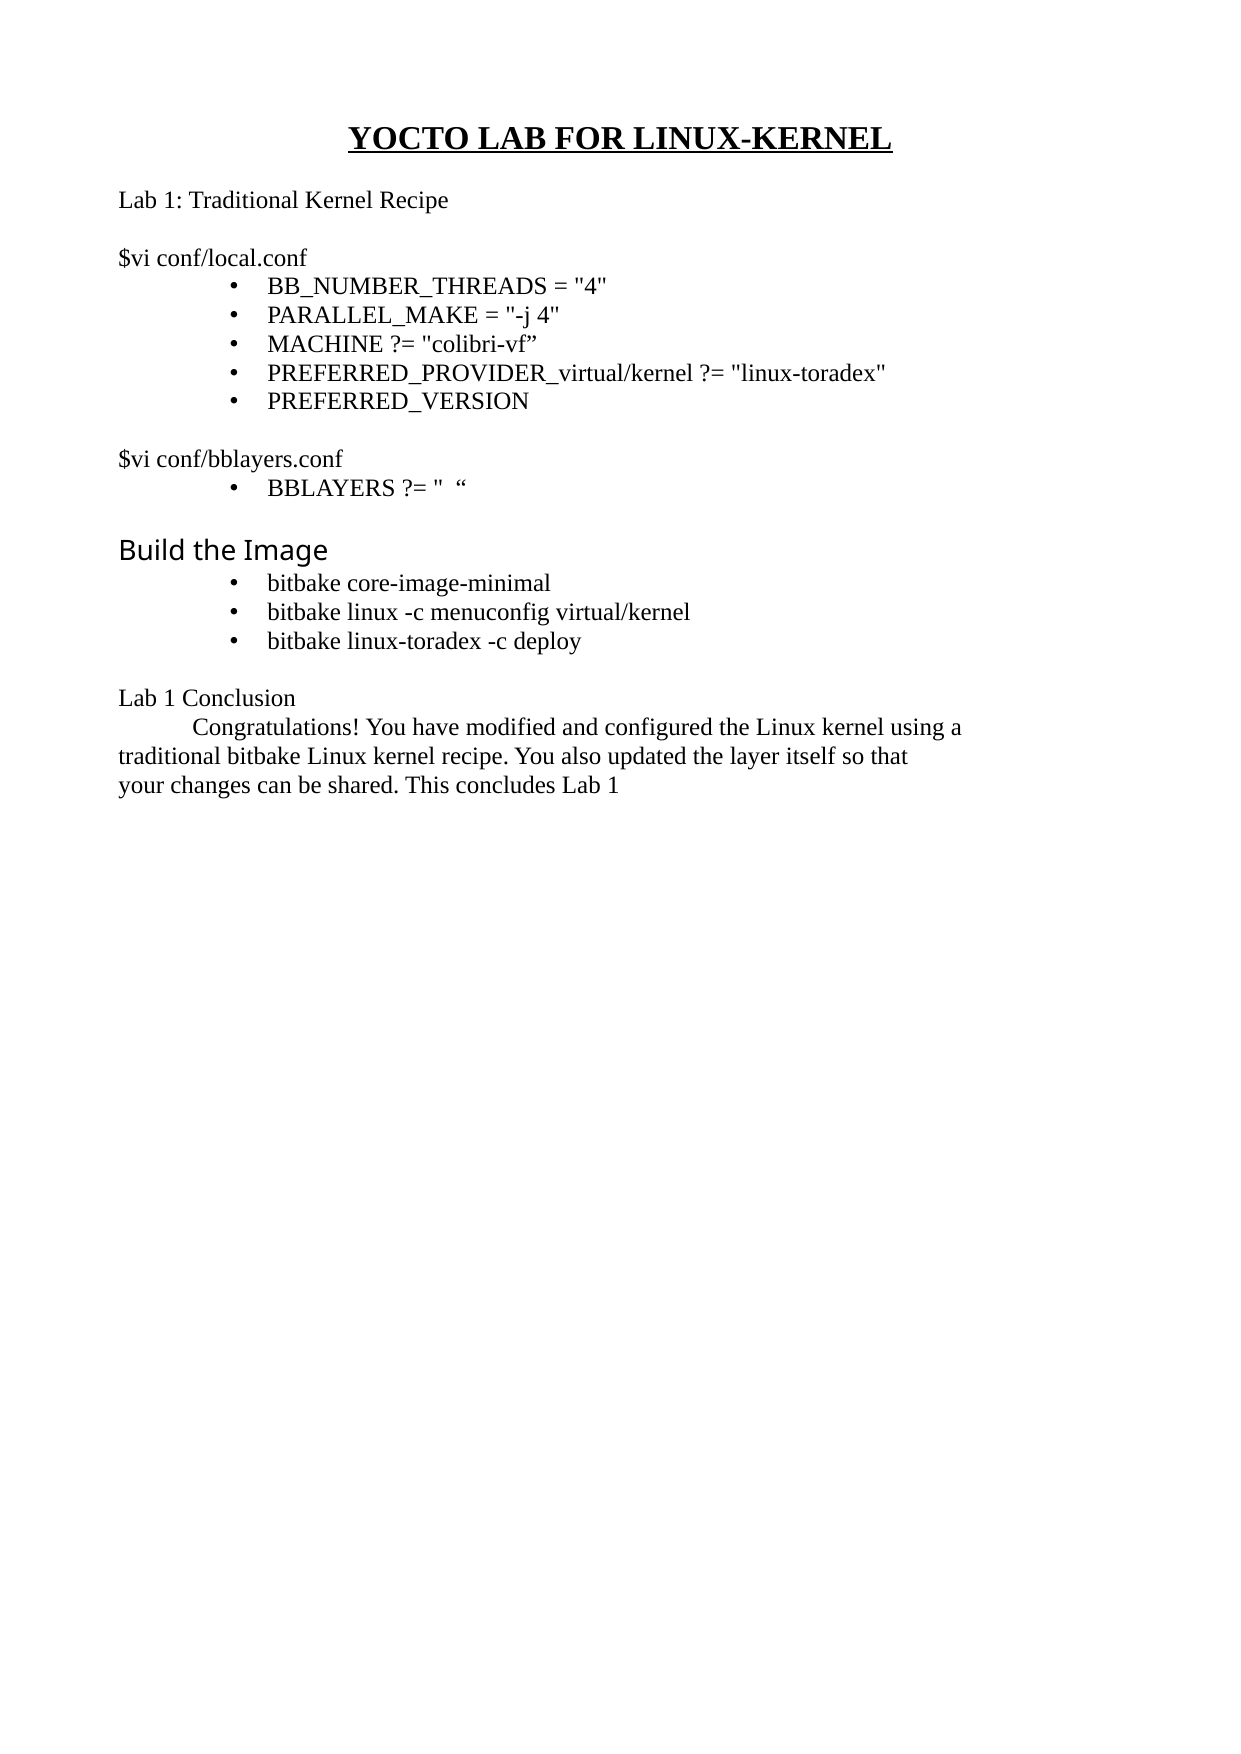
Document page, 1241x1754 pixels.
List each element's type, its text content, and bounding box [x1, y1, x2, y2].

list BB_NUMBER_THREADS = "4" [229, 271, 1122, 300]
text your changes can be shared. This concludes Lab 1 [118, 770, 1122, 798]
list bitbake linux-toradex -c deploy [229, 626, 1122, 655]
text YOCTO LAB FOR LINUX-KERNEL [118, 118, 1122, 156]
text Build the Image [118, 530, 1122, 568]
list bitbake linux -c menuconfig virtual/kernel [229, 597, 1122, 626]
list PREFERRED_VERSION [229, 386, 1122, 415]
text $vi conf/local.conf [118, 243, 1122, 271]
text traditional bitbake Linux kernel recipe. You also updated the layer itself so that [118, 741, 1122, 770]
text Lab 1 Conclusion [118, 683, 1122, 712]
text $vi conf/bblayers.conf [118, 444, 1122, 473]
list MACHINE ?= "colibri-vf” [229, 329, 1122, 358]
list bitbake core-image-minimal [229, 568, 1122, 597]
list PREFERRED_PROVIDER_virtual/kernel ?= "linux-toradex" [229, 358, 1122, 386]
text Lab 1: Traditional Kernel Recipe [118, 185, 1122, 214]
list PARALLEL_MAKE = "-j 4" [229, 300, 1122, 329]
list BBLAYERS ?= " “ [229, 473, 1122, 501]
text Congratulations! You have modified and configured the Linux kernel using a [118, 712, 1122, 741]
